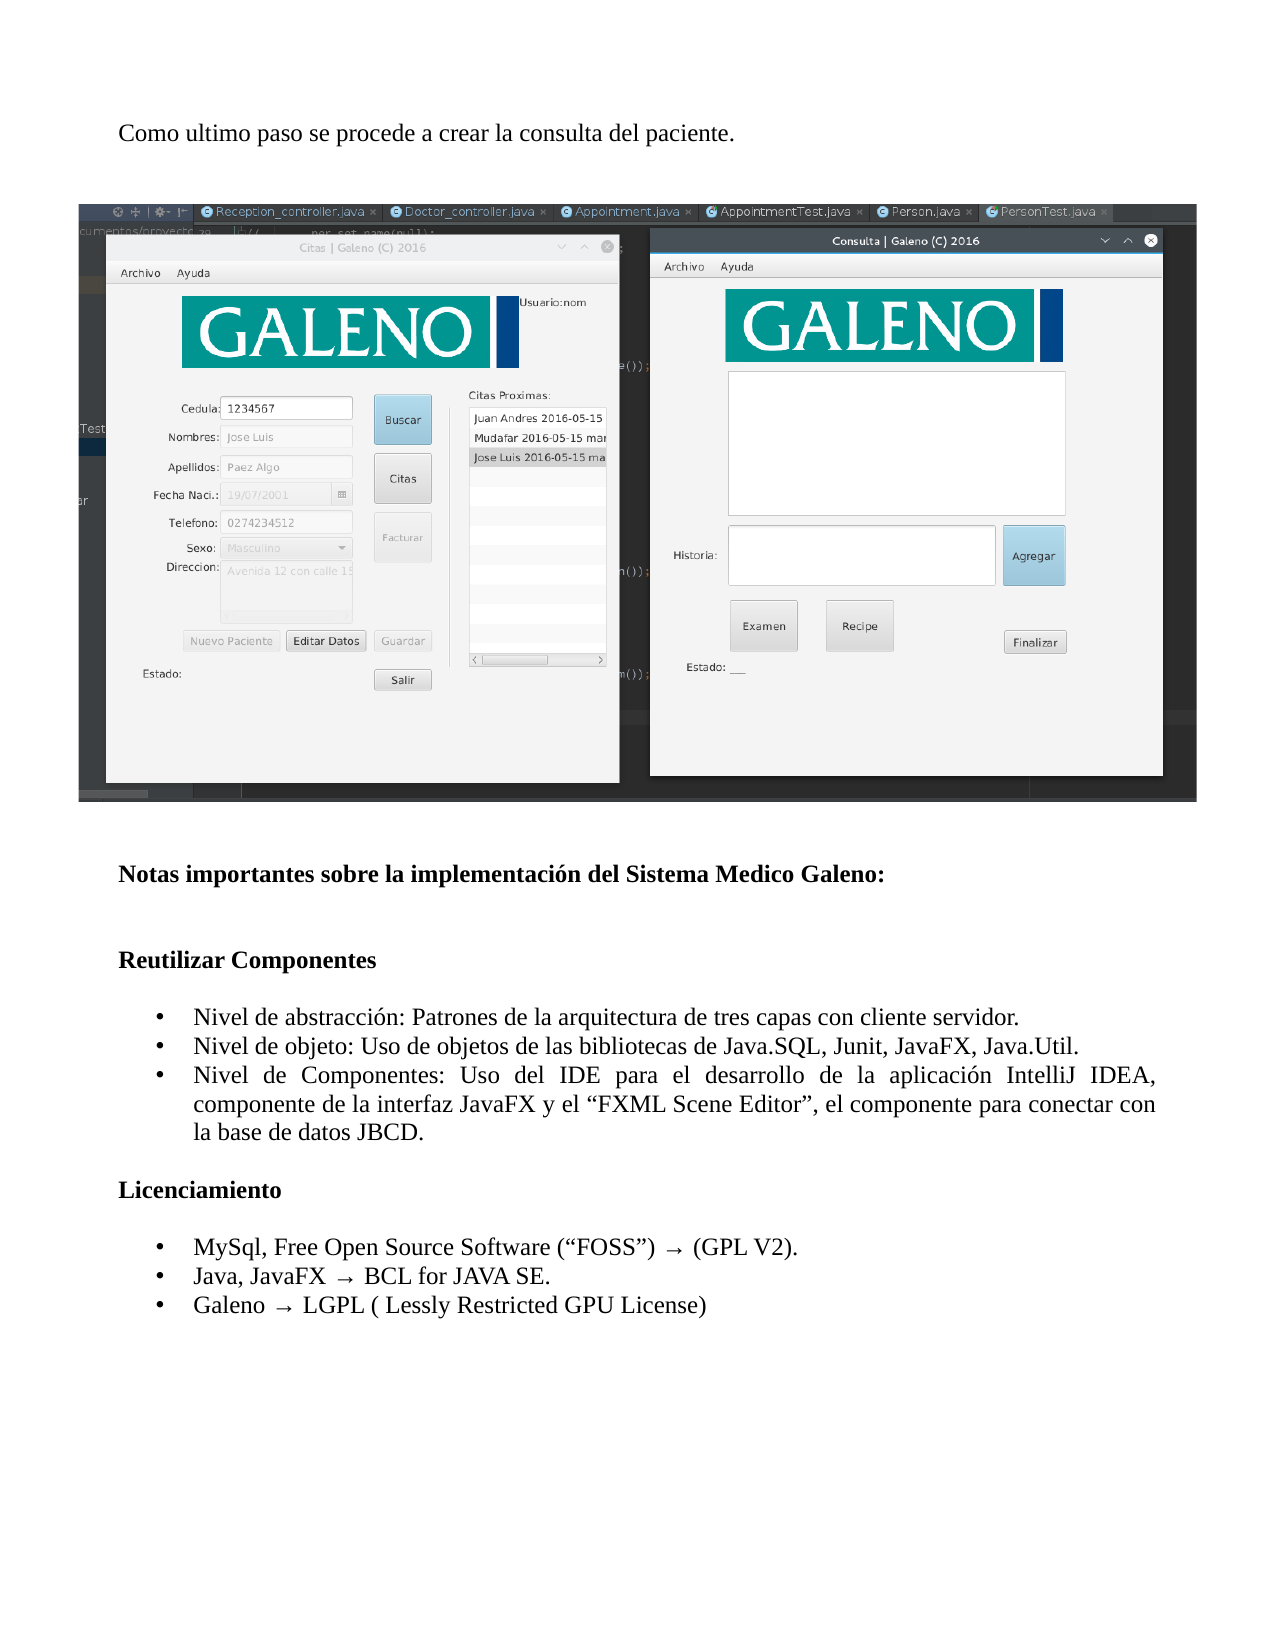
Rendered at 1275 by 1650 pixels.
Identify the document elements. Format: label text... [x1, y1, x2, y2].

list Nivel de Componentes: Uso del IDE para el desarrollo de la aplicación IntelliJ IDEA, componente de la interfaz JavaFX y el “FXML Scene Editor”, el componente para conectar con la base de datos JBCD. [156, 1060, 1157, 1146]
list Nivel de abstracción: Patrones de la arquitectura de tres capas con cliente servidor. [156, 1002, 1157, 1031]
list MySql, Free Open Source Software (“FOSS”) → (GPL V2). [156, 1232, 1157, 1261]
list Java, JavaFX → BCL for JAVA SE. [156, 1261, 1157, 1290]
list Nivel de objeto: Uso de objetos de las bibliotecas de Java.SQL, Junit, JavaFX, Java.Util. [156, 1031, 1157, 1060]
text Notas importantes sobre la implementación del Sistema Medico Galeno: [118, 859, 1157, 887]
picture [78, 204, 1197, 802]
list Galeno → LGPL ( Lessly Restricted GPU License) [156, 1290, 1157, 1319]
text Como ultimo paso se procede a crear la consulta del paciente. [118, 118, 1157, 147]
text Reutilizar Componentes [118, 945, 1157, 974]
text Licenciamiento [118, 1175, 1157, 1204]
